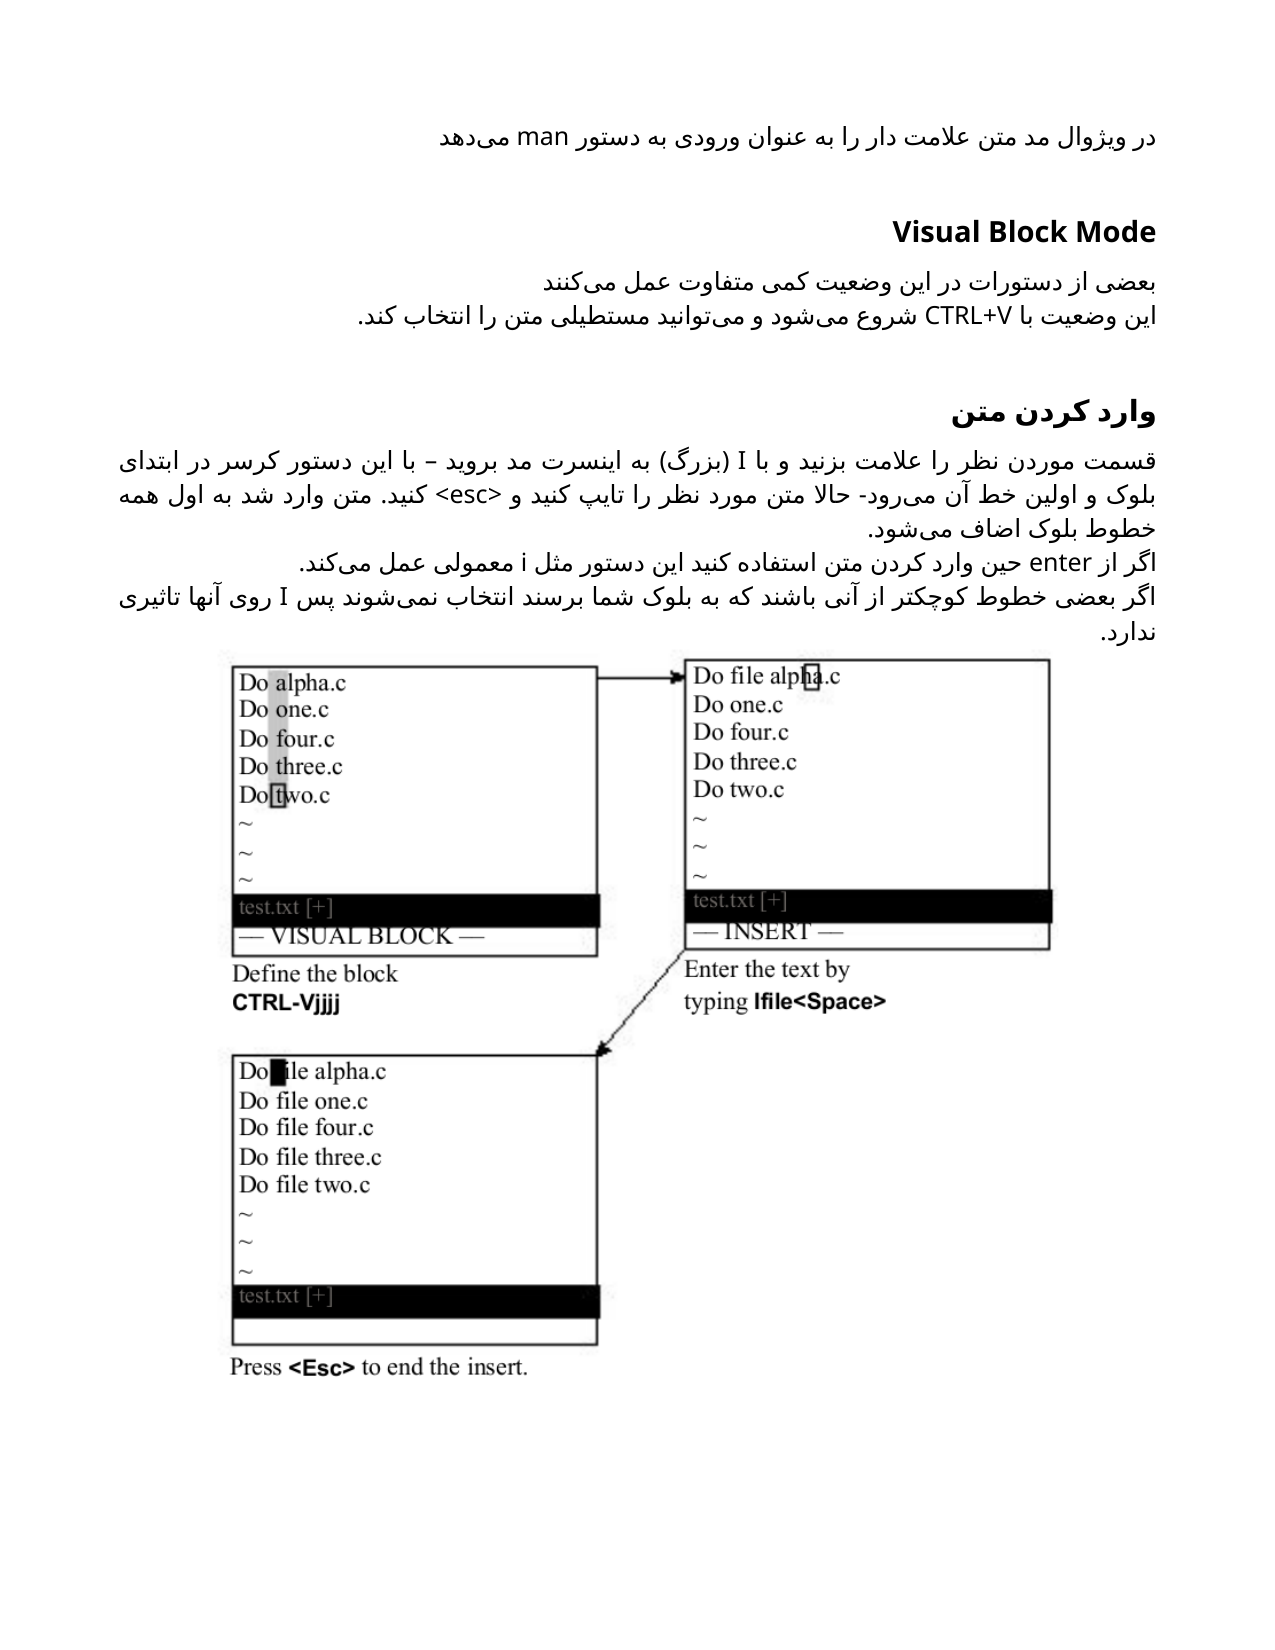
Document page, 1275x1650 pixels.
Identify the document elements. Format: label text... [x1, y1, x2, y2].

subtitle Visual Block Mode [118, 211, 1157, 251]
text قسمت موردن نظر را علامت بزنید و با I (بزرگ) به اینسرت مد بروید – با این دستور کرسر در ابتدای بلوک و اولین خط آن می‌رود- حالا متن مورد نظر را تایپ کنید و <esc> کنید. متن وارد شد به اول همه خطوط بلوک اضاف می‌شود. [118, 443, 1157, 545]
text بعضی از دستورات در این وضعیت کمی متفاوت عمل می‌کنند [118, 263, 1157, 297]
picture [216, 647, 1059, 1385]
text در ویژوال مد متن علامت دار را به عنوان ورودی به دستور man می‌دهد [118, 118, 1157, 152]
text اگر از enter حین وارد کردن متن استفاده کنید این دستور مثل i معمولی عمل می‌کند. [118, 545, 1157, 579]
text اگر بعضی خطوط کوچکتر از آنی باشند که به بلوک شما برسند انتخاب نمی‌شوند پس I روی آنها تاثیری ندارد. [118, 579, 1157, 647]
subtitle وارد کردن متن [118, 391, 1157, 430]
text این وضعیت با CTRL+V شروع می‌شود و می‌توانید مستطیلی متن را انتخاب کند. [118, 297, 1157, 332]
